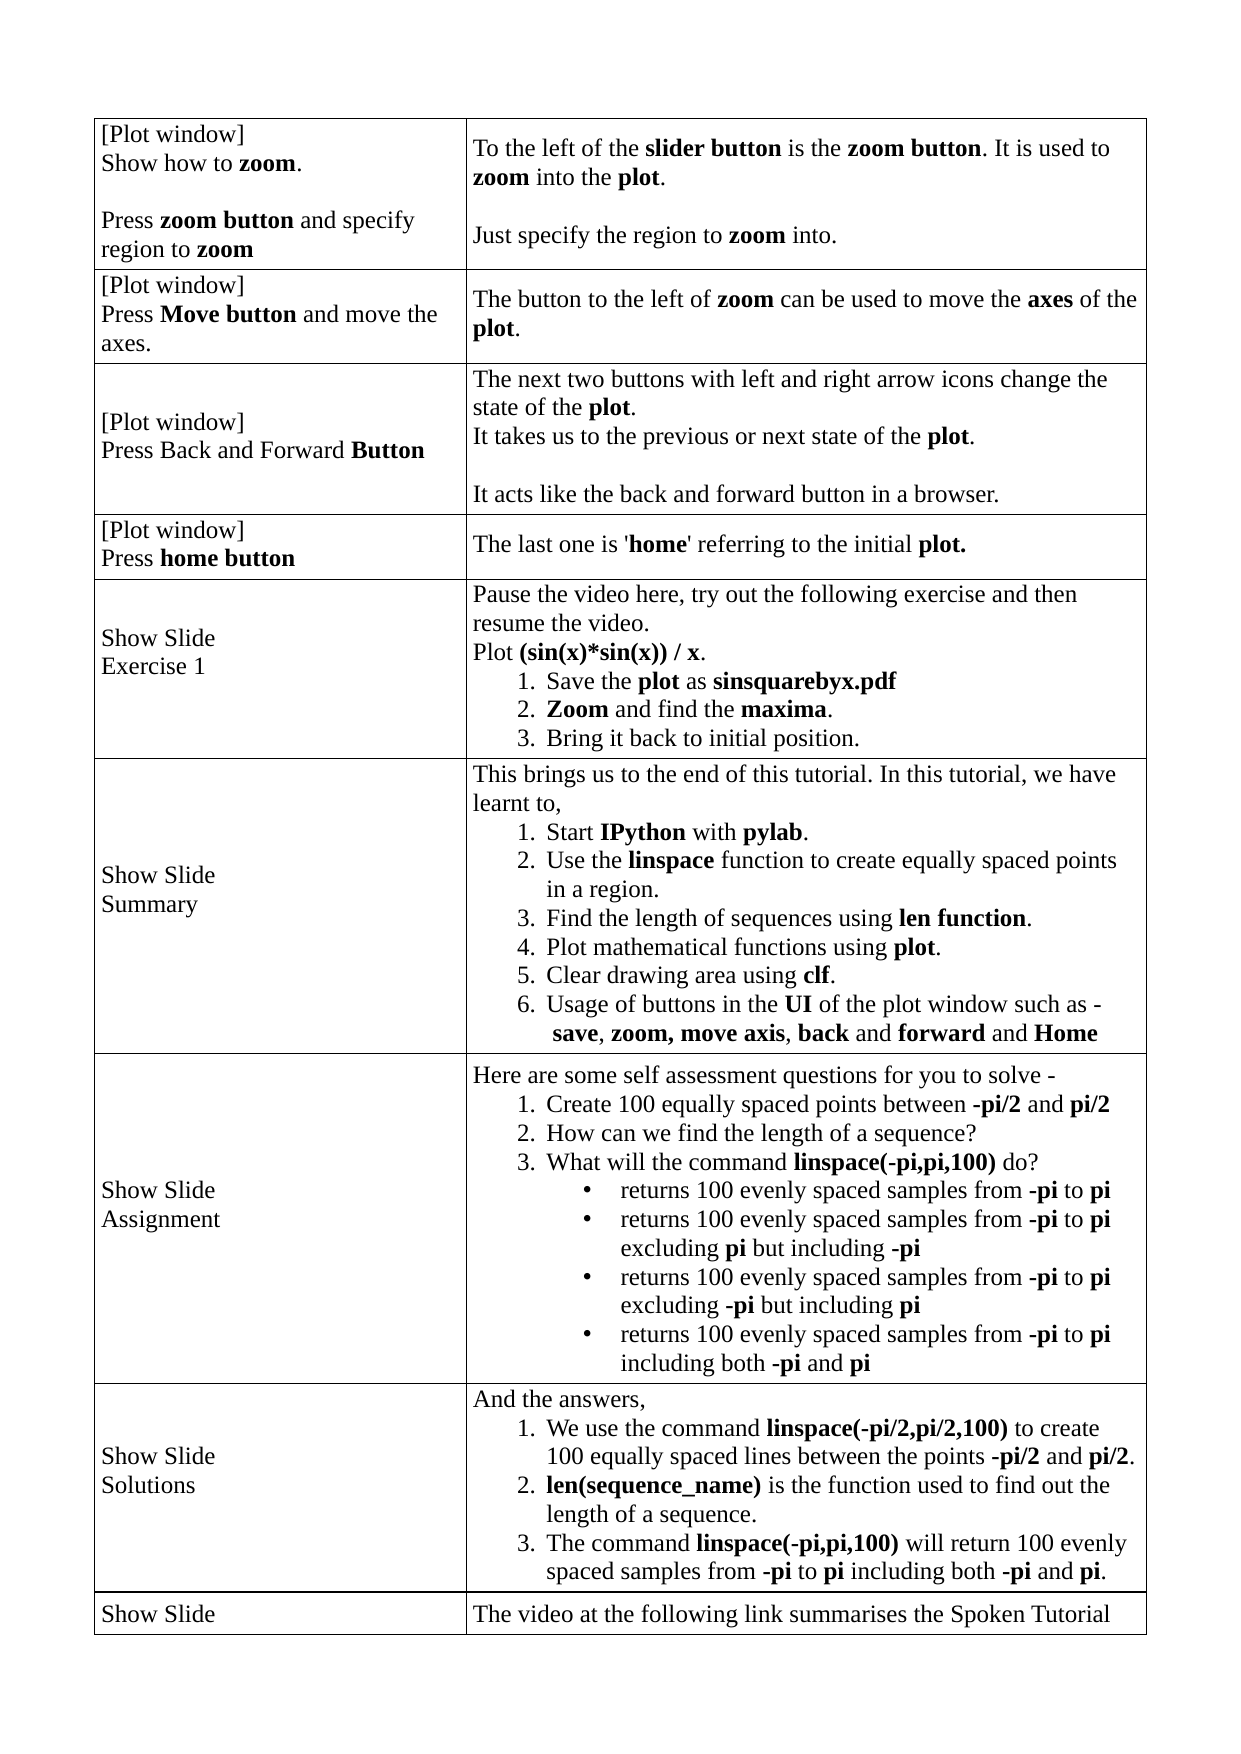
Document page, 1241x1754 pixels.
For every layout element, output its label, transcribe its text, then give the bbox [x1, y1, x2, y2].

table_cell To the left of the slider button is the zoom button. It is used to zoom into the plot. Just specify the region to zoom into. [467, 119, 1146, 269]
table_cell [Plot window] Press home button [95, 515, 466, 578]
table_cell Pause the video here, try out the following exercise and then resume the video. Plot (sin(x)*sin(x)) / x. Save the plot as sinsquarebyx.pdf Zoom and find the maxima. Bring it back to initial position. [467, 580, 1146, 758]
table_cell Show Slide [95, 1593, 466, 1634]
table_cell Show Slide Solutions [95, 1384, 466, 1591]
table_cell [Plot window] Show how to zoom. Press zoom button and specify region to zoom [95, 119, 466, 269]
table_cell Here are some self assessment questions for you to solve - Create 100 equally spaced points between -pi/2 and pi/2 How can we find the length of a sequence? What will the command linspace(-pi,pi,100) do? returns 100 evenly spaced samples from -pi to pi returns 100 evenly spaced samples from -pi to pi excluding pi but including -pi returns 100 evenly spaced samples from -pi to pi excluding -pi but including pi returns 100 evenly spaced samples from -pi to pi including both -pi and pi [467, 1054, 1146, 1383]
table_cell The last one is 'home' referring to the initial plot. [467, 515, 1146, 578]
table_cell The video at the following link summarises the Spoken Tutorial [467, 1593, 1146, 1634]
table_cell The next two buttons with left and right arrow icons change the state of the plot. It takes us to the previous or next state of the plot. It acts like the back and forward button in a browser. [467, 364, 1146, 514]
table_cell The button to the left of zoom can be used to move the axes of the plot. [467, 270, 1146, 363]
table_cell Show Slide Assignment [95, 1054, 466, 1383]
table_cell This brings us to the end of this tutorial. In this tutorial, we have learnt to, Start IPython with pylab. Use the linspace function to create equally spaced points in a region. Find the length of sequences using len function. Plot mathematical functions using plot. Clear drawing area using clf. Usage of buttons in the UI of the plot window such as - save, zoom, move axis, back and forward and Home [467, 759, 1146, 1053]
table_cell [Plot window] Press Back and Forward Button [95, 364, 466, 514]
table_cell And the answers, We use the command linspace(-pi/2,pi/2,100) to create 100 equally spaced lines between the points -pi/2 and pi/2. len(sequence_name) is the function used to find out the length of a sequence. The command linspace(-pi,pi,100) will return 100 evenly spaced samples from -pi to pi including both -pi and pi. [467, 1384, 1146, 1591]
table_cell Show Slide Exercise 1 [95, 580, 466, 758]
table_cell [Plot window] Press Move button and move the axes. [95, 270, 466, 363]
table_cell Show Slide Summary [95, 759, 466, 1053]
